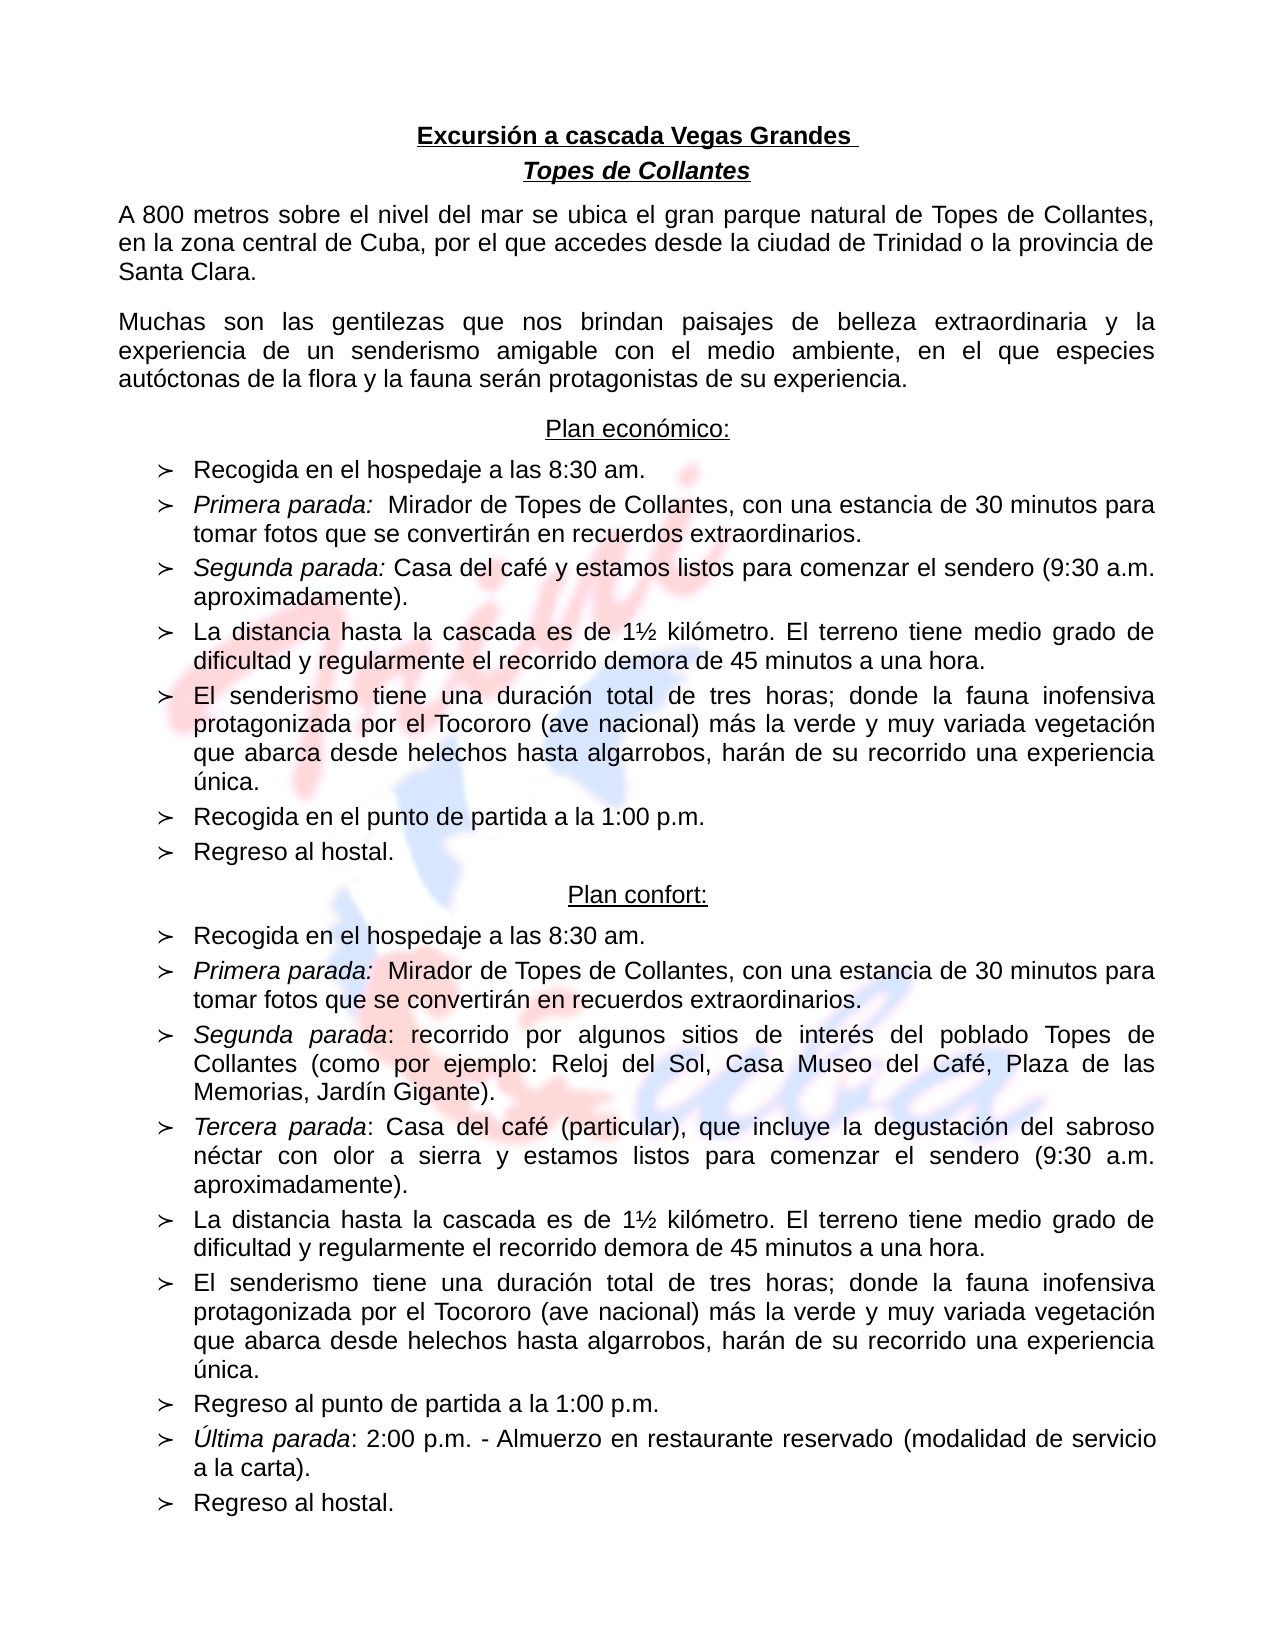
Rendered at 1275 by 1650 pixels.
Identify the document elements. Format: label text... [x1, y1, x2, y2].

text Excursión a cascada Vegas Grandes [118, 121, 1157, 150]
list Regreso al punto de partida a la 1:00 p.m. [156, 1389, 1157, 1418]
text Muchas son las gentilezas que nos brindan paisajes de belleza extraordinaria y la experiencia de un senderismo amigable con el medio ambiente, en el que especies autóctonas de la flora y la fauna serán protagonistas de su experiencia. [118, 307, 1157, 393]
list Última parada: 2:00 p.m. - Almuerzo en restaurante reservado (modalidad de servicio a la carta). [156, 1424, 1157, 1482]
text Plan económico: [118, 414, 1157, 443]
text A 800 metros sobre el nivel del mar se ubica el gran parque natural de Topes de Collantes, en la zona central de Cuba, por el que accedes desde la ciudad de Trinidad o la provincia de Santa Clara. [118, 200, 1157, 286]
list El senderismo tiene una duración total de tres horas; donde la fauna inofensiva protagonizada por el Tocororo (ave nacional) más la verde y muy variada vegetación que abarca desde helechos hasta algarrobos, harán de su recorrido una experiencia única. [156, 1268, 1157, 1383]
text Topes de Collantes [118, 156, 1157, 185]
list Regreso al hostal. [156, 1488, 1157, 1517]
list La distancia hasta la cascada es de 1½ kilómetro. El terreno tiene medio grado de dificultad y regularmente el recorrido demora de 45 minutos a una hora. [156, 1204, 1157, 1262]
